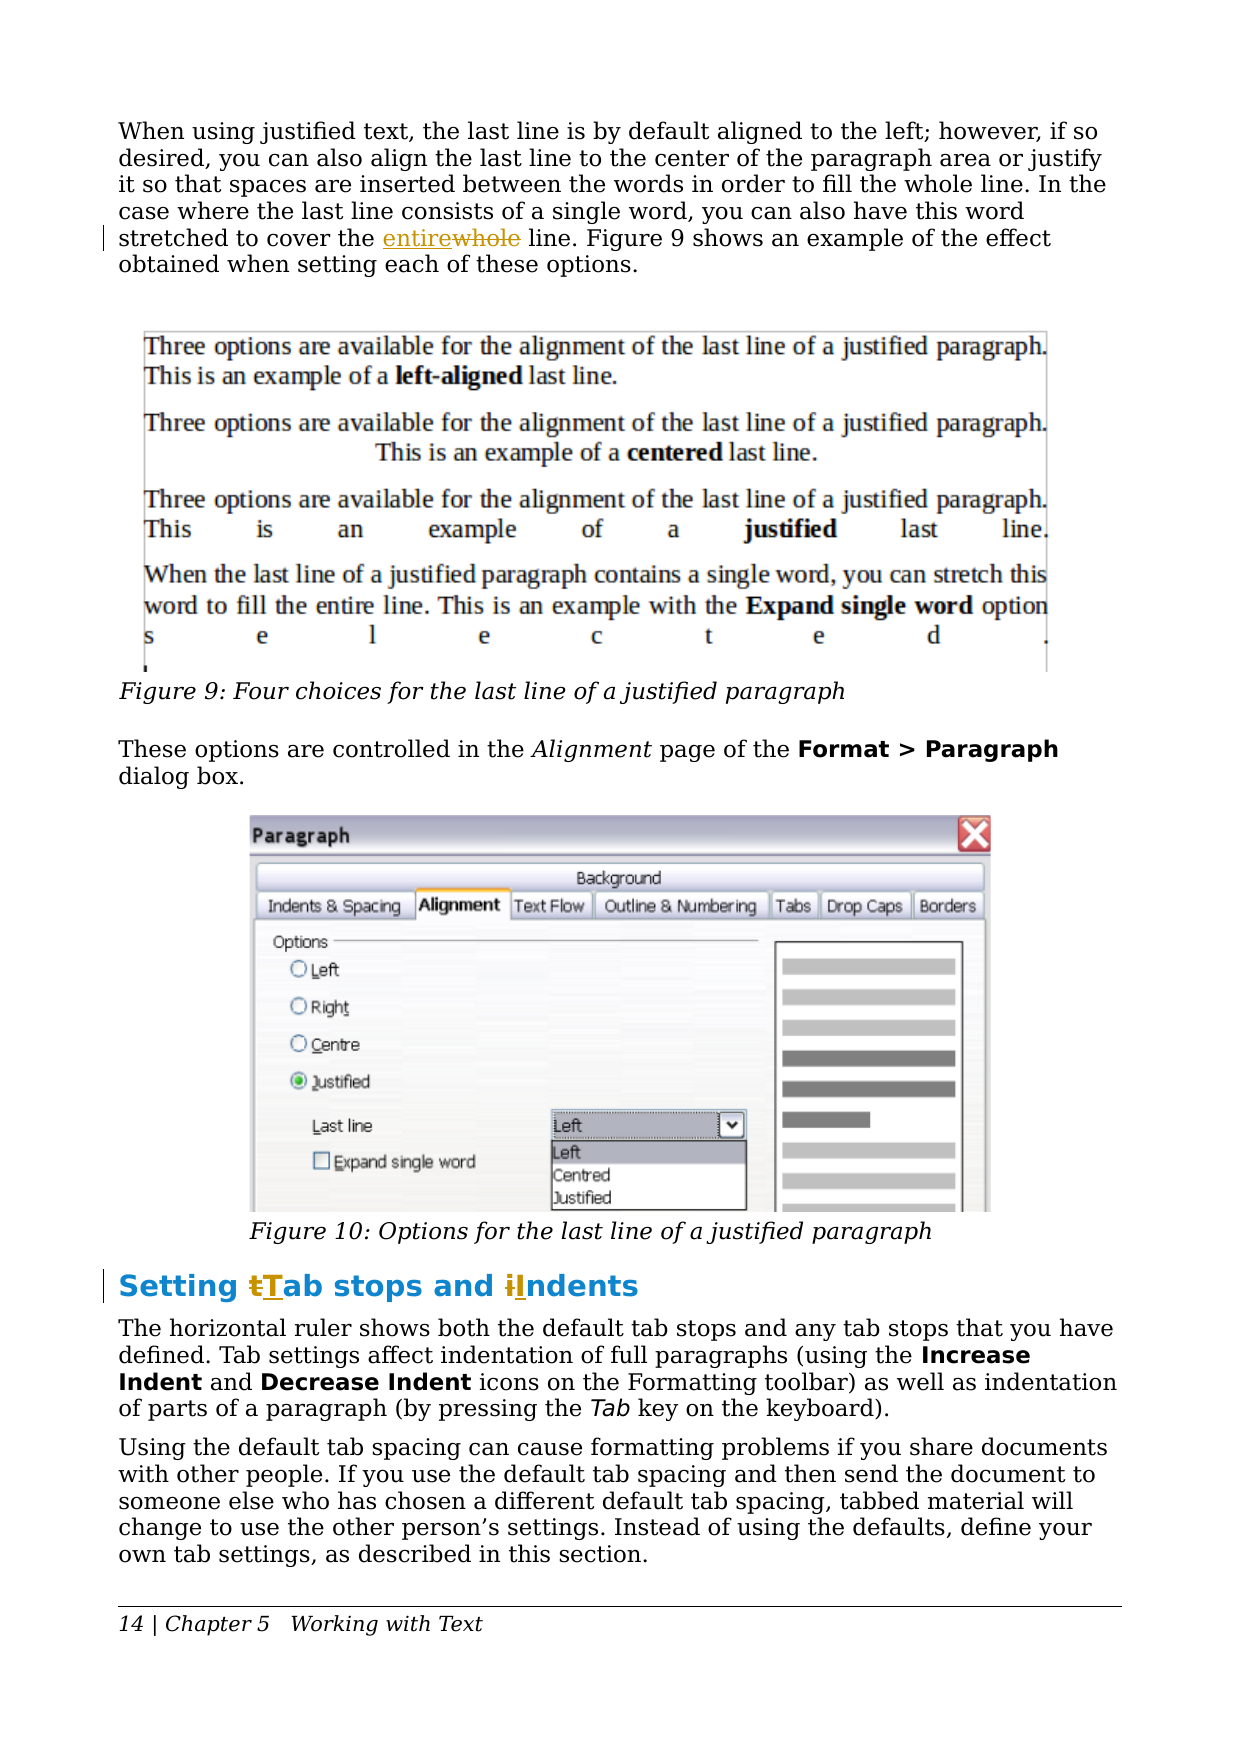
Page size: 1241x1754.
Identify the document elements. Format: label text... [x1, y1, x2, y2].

text Figure 9: Four choices for the last line of a justified paragraph [119, 678, 1121, 705]
picture [119, 303, 1079, 672]
text Figure 10: Options for the last line of a justified paragraph [249, 1218, 991, 1245]
subtitle Setting Tab stops and Indents [118, 1269, 1122, 1303]
text The horizontal ruler shows both the default tab stops and any tab stops that you have defined. Tab settings affect indentation of full paragraphs (using the Increase Indent and Decrease Indent icons on the Formatting toolbar) as well as indentation of parts of a paragraph (by pressing the Tab key on the keyboard). [118, 1315, 1122, 1422]
text When using justified text, the last line is by default aligned to the left; however, if so desired, you can also align the last line to the center of the paragraph area or justify it so that spaces are inserted between the words in order to fill the whole line. In the case where the last line consists of a single word, you can also have this word stretched to cover the entire line. Figure 9 shows an example of the effect obtained when setting each of these options. [118, 118, 1122, 278]
text These options are controlled in the Alignment page of the Format > Paragraph dialog box. [118, 737, 1122, 790]
picture [249, 815, 991, 1212]
text Using the default tab spacing can cause formatting problems if you share documents with other people. If you use the default tab spacing and then send the document to someone else who has chosen a different default tab spacing, tabbed material will change to use the other person’s settings. Instead of using the defaults, define your own tab settings, as described in this section. [118, 1434, 1122, 1568]
